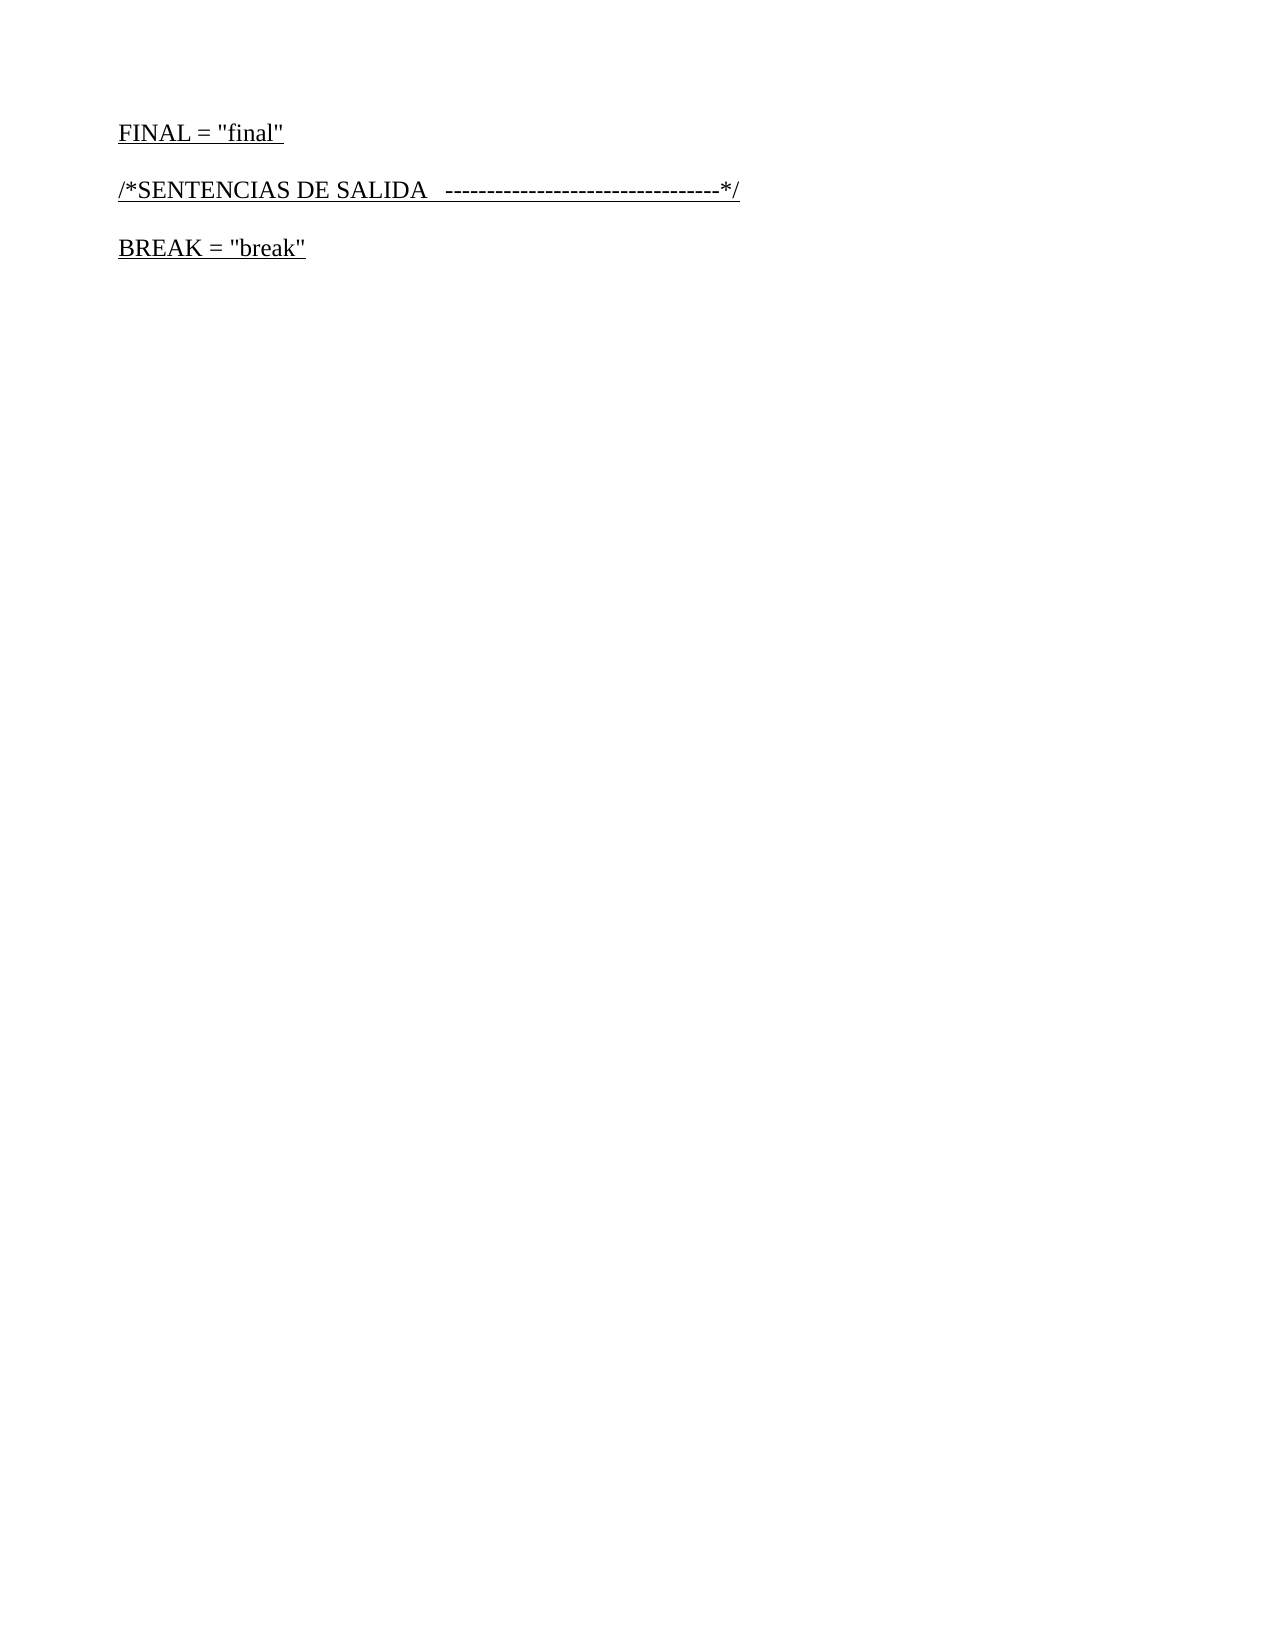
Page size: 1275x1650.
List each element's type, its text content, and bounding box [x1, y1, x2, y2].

text FINAL = "final" [118, 118, 1157, 147]
text /*SENTENCIAS DE SALIDA ---------------------------------*/ [118, 176, 1157, 204]
text BREAK = "break" [118, 233, 1157, 262]
